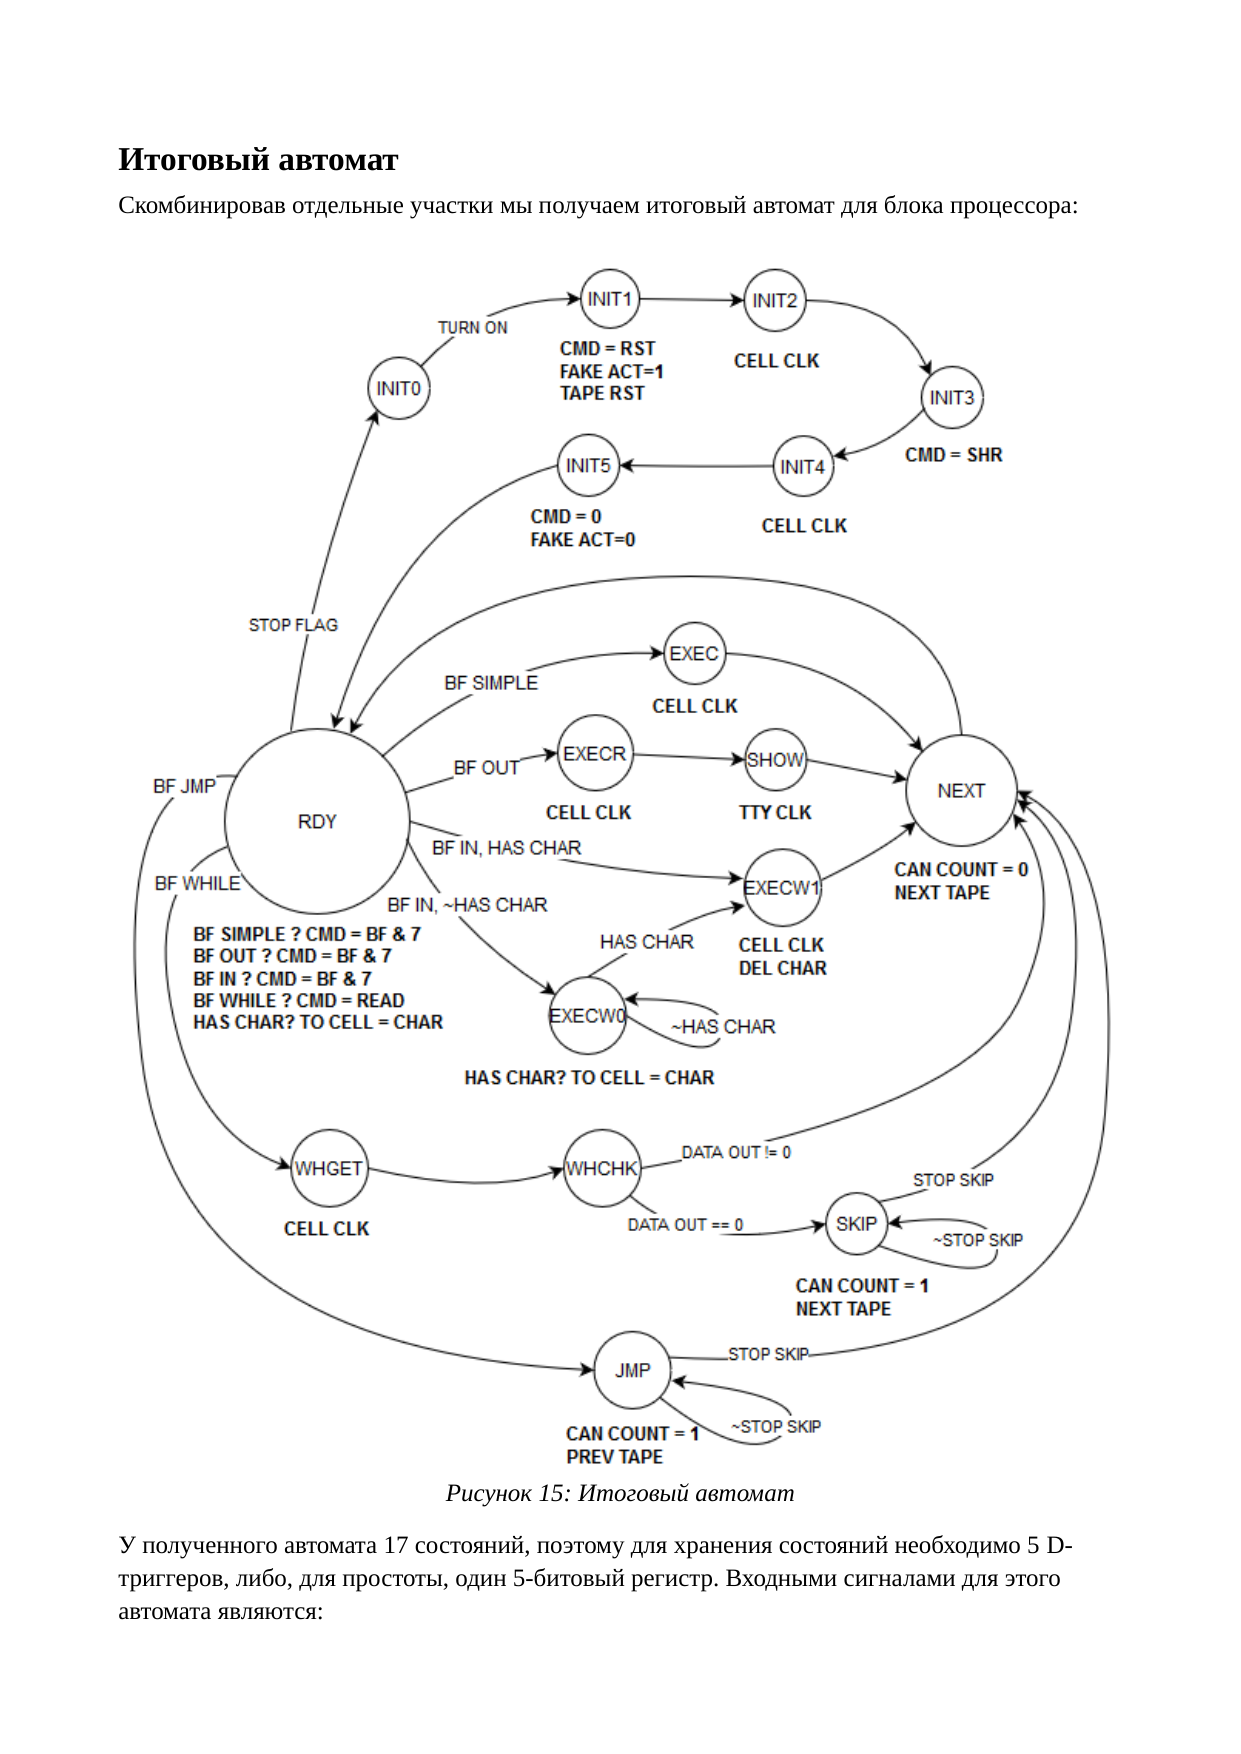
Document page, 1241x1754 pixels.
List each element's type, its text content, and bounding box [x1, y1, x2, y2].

text Рисунок 15: Итоговый автомат [118, 1473, 1122, 1507]
text У полученного автомата 17 состояний, поэтому для хранения состояний необходимо 5 D-триггеров, либо, для простоты, один 5-битовый регистр. Входными сигналами для этого автомата являются: [118, 1507, 1122, 1625]
subtitle Итоговый автомат [118, 139, 1122, 177]
text [118, 237, 1122, 250]
text Скомбинировав отдельные участки мы получаем итоговый автомат для блока процессора: [118, 190, 1122, 218]
picture [118, 250, 1123, 1473]
